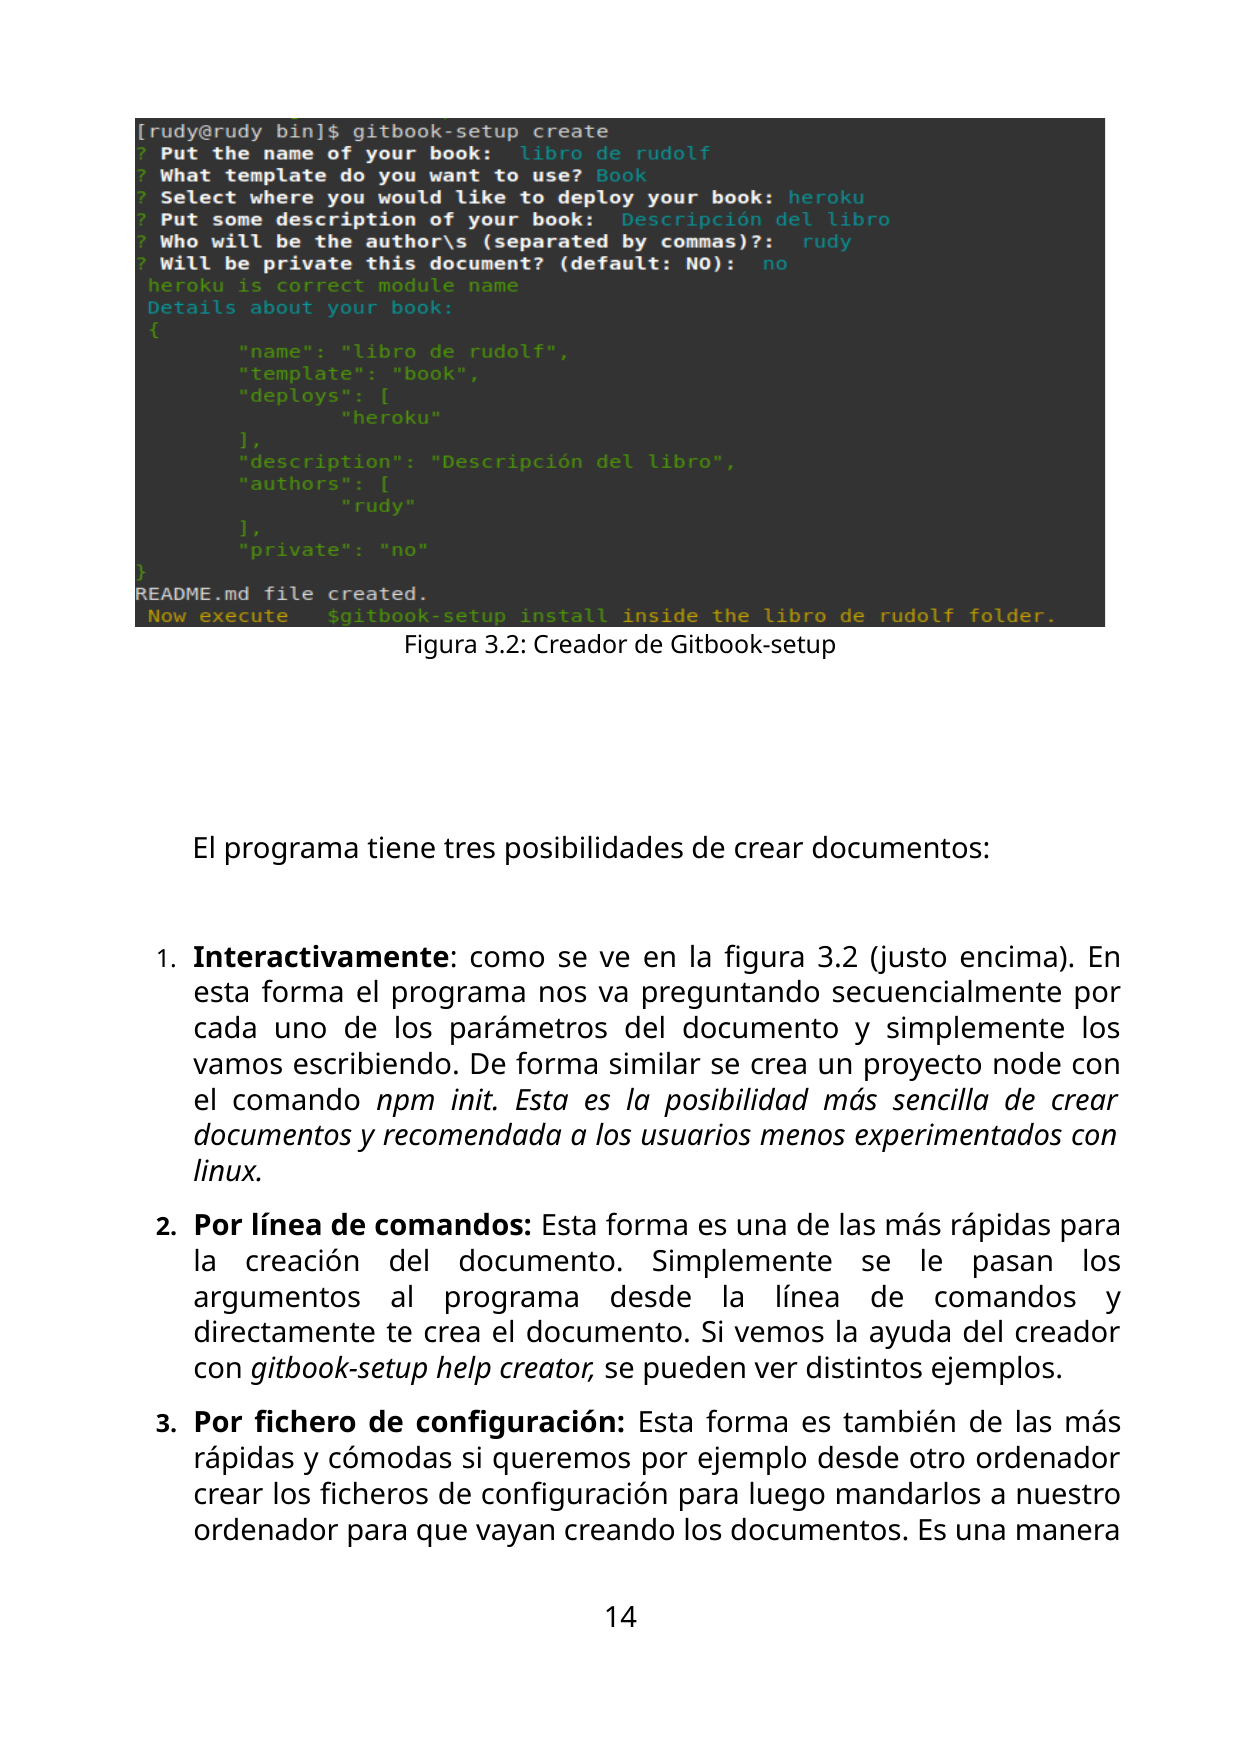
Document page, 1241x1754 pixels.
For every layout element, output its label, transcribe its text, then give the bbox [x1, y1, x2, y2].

list Por fichero de configuración: Esta forma es también de las más rápidas y cómodas si queremos por ejemplo desde otro ordenador crear los ficheros de configuración para luego mandarlos a nuestro ordenador para que vayan creando los documentos. Es una manera [156, 1402, 1122, 1548]
text Figura 3.2: Creador de Gitbook-setup [119, 131, 1121, 661]
list Por línea de comandos: Esta forma es una de las más rápidas para la creación del documento. Simplemente se le pasan los argumentos al programa desde la línea de comandos y directamente te crea el documento. Si vemos la ayuda del creador con gitbook-setup help creator, se pueden ver distintos ejemplos. [156, 1204, 1122, 1387]
list Interactivamente: como se ve en la figura 3.2 (justo encima). En esta forma el programa nos va preguntando secuencialmente por cada uno de los parámetros del documento y simplemente los vamos escribiendo. De forma similar se crea un proyecto node con el comando npm init. Esta es la posibilidad más sencilla de crear documentos y recomendada a los usuarios menos experimentados con linux. [156, 936, 1122, 1190]
picture [135, 118, 1105, 627]
text El programa tiene tres posibilidades de crear documentos: [118, 827, 1122, 867]
